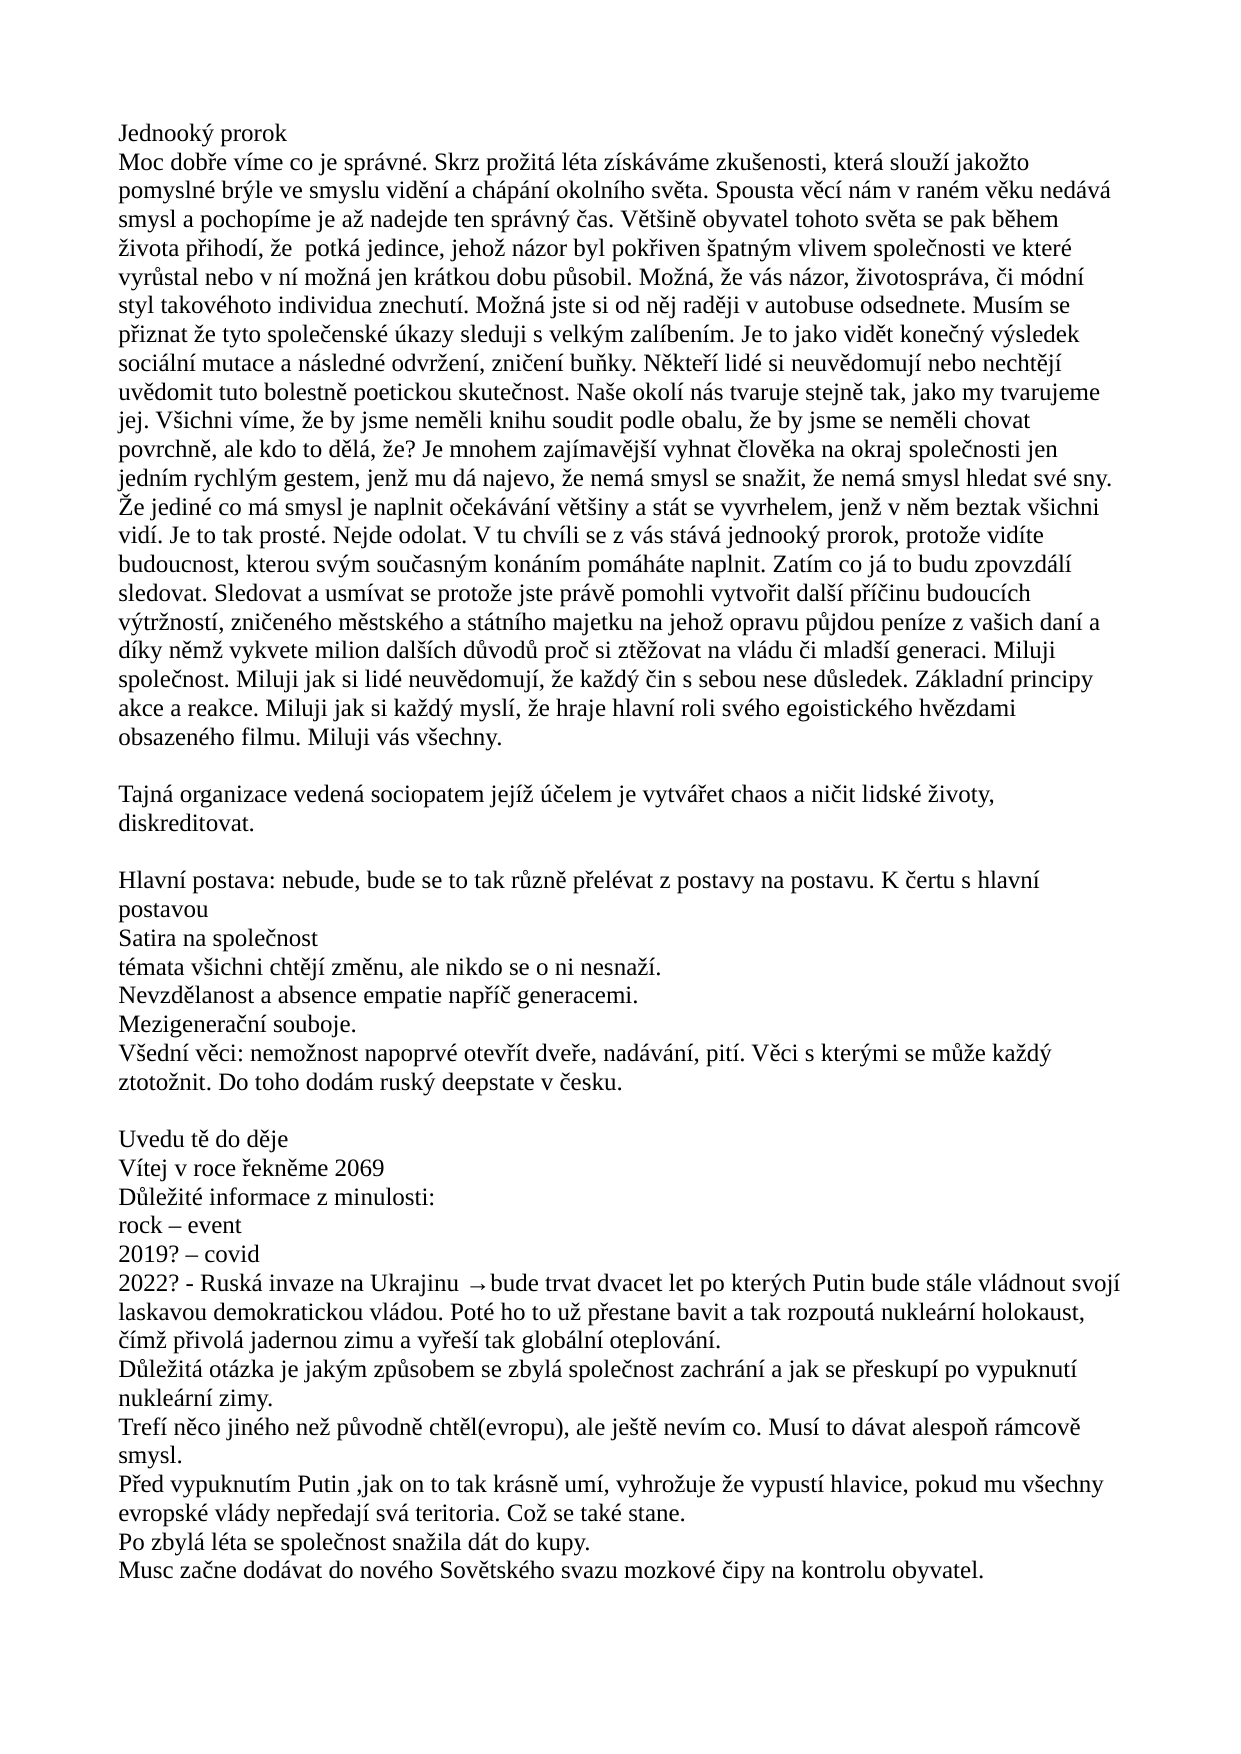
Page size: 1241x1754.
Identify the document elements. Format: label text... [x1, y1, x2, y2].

text Musc začne dodávat do nového Sovětského svazu mozkové čipy na kontrolu obyvatel. [118, 1556, 1122, 1584]
text Vítej v roce řekněme 2069 [118, 1153, 1122, 1182]
text Po zbylá léta se společnost snažila dát do kupy. [118, 1527, 1122, 1556]
text 2022? - Ruská invaze na Ukrajinu →bude trvat dvacet let po kterých Putin bude stále vládnout svojí laskavou demokratickou vládou. Poté ho to už přestane bavit a tak rozpoutá nukleární holokaust, čímž přivolá jadernou zimu a vyřeší tak globální oteplování. [118, 1268, 1122, 1354]
text Důležité informace z minulosti: rock – event 2019? – covid [118, 1182, 1122, 1268]
text Nevzdělanost a absence empatie napříč generacemi. Mezigenerační souboje. Všední věci: nemožnost napoprvé otevřít dveře, nadávání, pití. Věci s kterými se může každý ztotožnit. Do toho dodám ruský deepstate v česku. [118, 981, 1122, 1096]
text Uvedu tě do děje [118, 1096, 1122, 1153]
text témata všichni chtějí změnu, ale nikdo se o ni nesnaží. [118, 952, 1122, 981]
text Důležitá otázka je jakým způsobem se zbylá společnost zachrání a jak se přeskupí po vypuknutí nukleární zimy. [118, 1354, 1122, 1412]
text Satira na společnost [118, 923, 1122, 952]
text Hlavní postava: nebude, bude se to tak různě přelévat z postavy na postavu. K čertu s hlavní postavou [118, 866, 1122, 923]
text Trefí něco jiného než původně chtěl(evropu), ale ještě nevím co. Musí to dávat alespoň rámcově smysl. [118, 1412, 1122, 1469]
text Před vypuknutím Putin ,jak on to tak krásně umí, vyhrožuje že vypustí hlavice, pokud mu všechny evropské vlády nepředají svá teritoria. Což se také stane. [118, 1469, 1122, 1527]
text Jednooký prorok Moc dobře víme co je správné. Skrz prožitá léta získáváme zkušenosti, která slouží jakožto pomyslné brýle ve smyslu vidění a chápání okolního světa. Spousta věcí nám v raném věku nedává smysl a pochopíme je až nadejde ten správný čas. Většině obyvatel tohoto světa se pak během života přihodí, že potká jedince, jehož názor byl pokřiven špatným vlivem společnosti ve které vyrůstal nebo v ní možná jen krátkou dobu působil. Možná, že vás názor, životospráva, či módní styl takovéhoto individua znechutí. Možná jste si od něj raději v autobuse odsednete. Musím se přiznat že tyto společenské úkazy sleduji s velkým zalíbením. Je to jako vidět konečný výsledek sociální mutace a následné odvržení, zničení buňky. Někteří lidé si neuvědomují nebo nechtějí uvědomit tuto bolestně poetickou skutečnost. Naše okolí nás tvaruje stejně tak, jako my tvarujeme jej. Všichni víme, že by jsme neměli knihu soudit podle obalu, že by jsme se neměli chovat povrchně, ale kdo to dělá, že? Je mnohem zajímavější vyhnat člověka na okraj společnosti jen jedním rychlým gestem, jenž mu dá najevo, že nemá smysl se snažit, že nemá smysl hledat své sny. Že jediné co má smysl je naplnit očekávání většiny a stát se vyvrhelem, jenž v něm beztak všichni vidí. Je to tak prosté. Nejde odolat. V tu chvíli se z vás stává jednooký prorok, protože vidíte budoucnost, kterou svým současným konáním pomáháte naplnit. Zatím co já to budu zpovzdálí sledovat. Sledovat a usmívat se protože jste právě pomohli vytvořit další příčinu budoucích výtržností, zničeného městského a státního majetku na jehož opravu půjdou peníze z vašich daní a díky němž vykvete milion dalších důvodů proč si ztěžovat na vládu či mladší generaci. Miluji společnost. Miluji jak si lidé neuvědomují, že každý čin s sebou nese důsledek. Základní principy akce a reakce. Miluji jak si každý myslí, že hraje hlavní roli svého egoistického hvězdami obsazeného filmu. Miluji vás všechny. Tajná organizace vedená sociopatem jejíž účelem je vytvářet chaos a ničit lidské životy, diskreditovat. [118, 118, 1122, 837]
